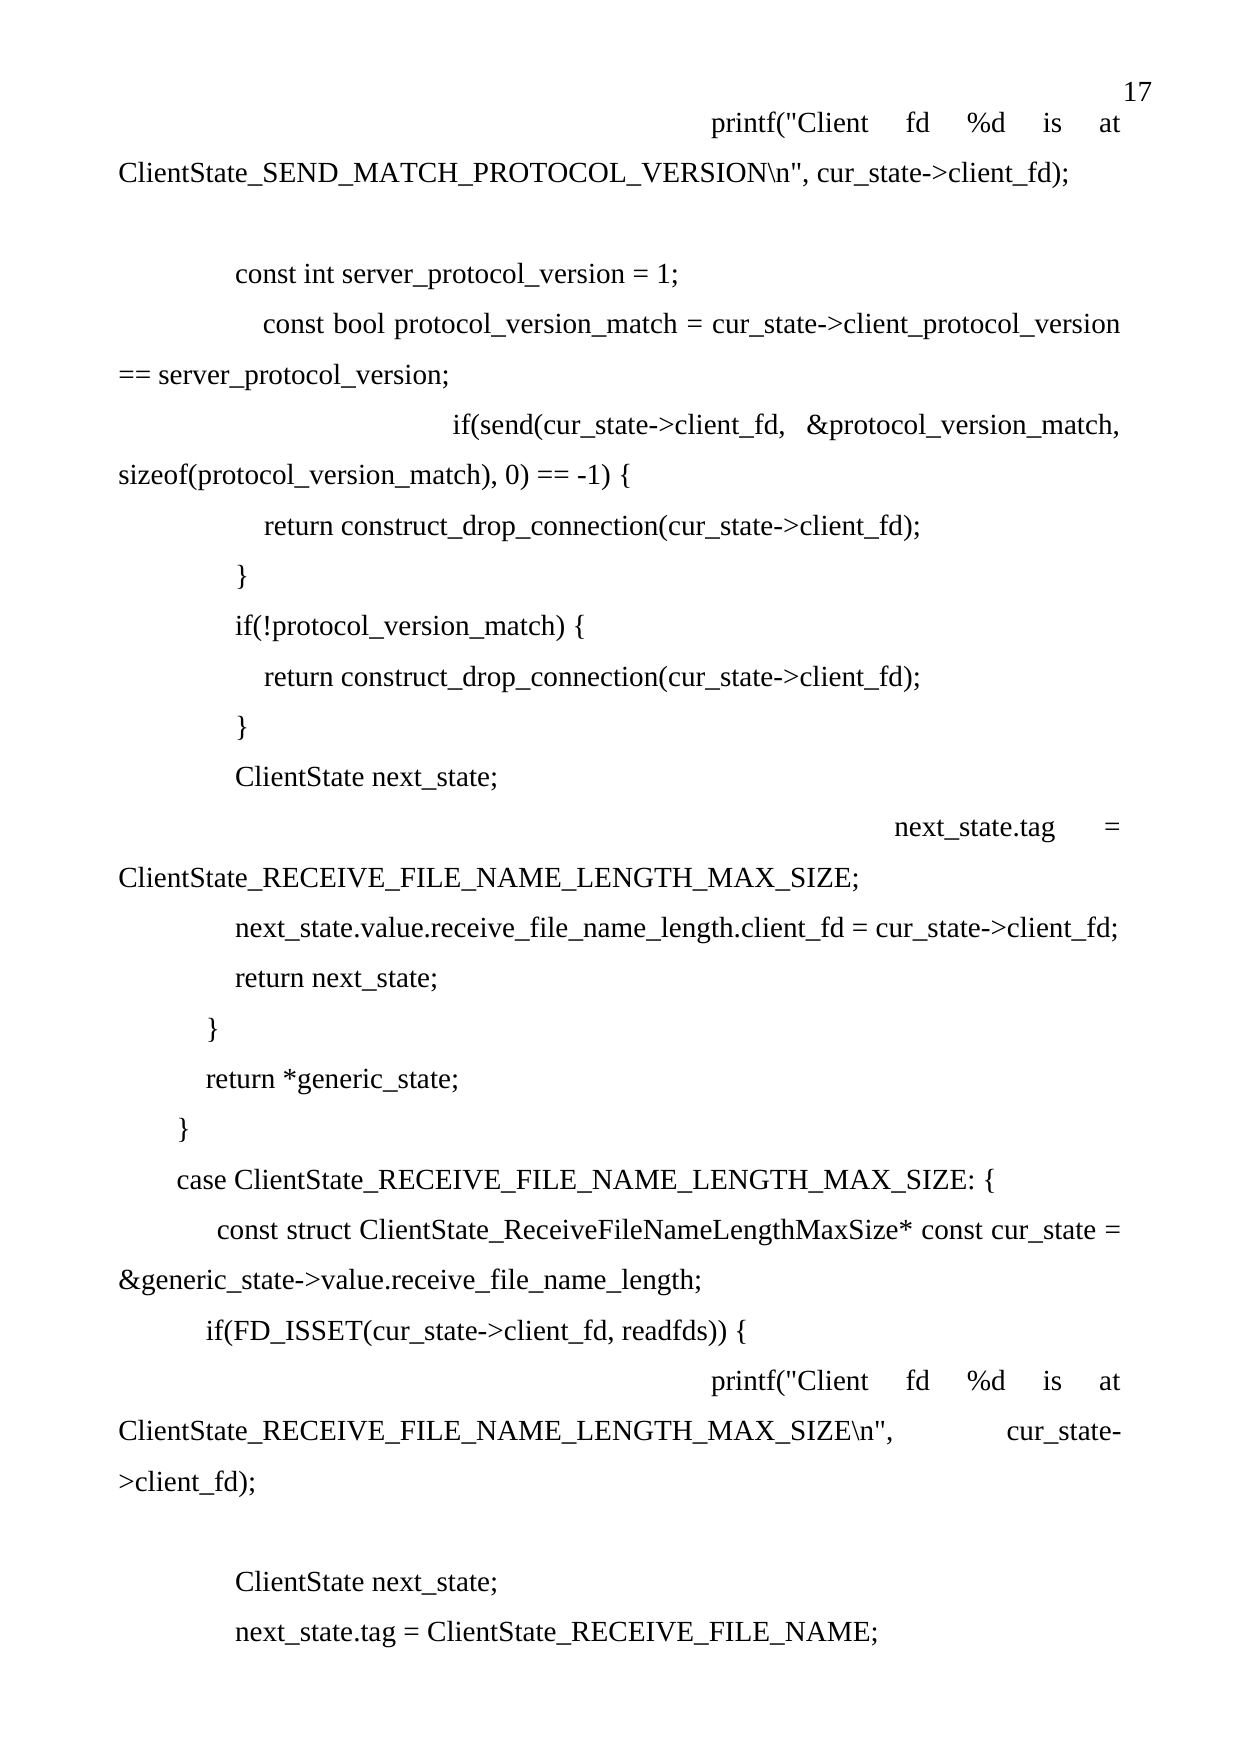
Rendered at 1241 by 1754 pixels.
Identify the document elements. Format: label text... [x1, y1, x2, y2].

text if(send(cur_state->client_fd, &protocol_version_match, sizeof(protocol_version_match), 0) == -1) { [118, 407, 1122, 491]
text return next_state; [118, 961, 1122, 994]
text } [118, 1011, 1122, 1044]
text const struct ClientState_ReceiveFileNameLengthMaxSize* const cur_state = &generic_state->value.receive_file_name_length; [118, 1212, 1122, 1296]
text return construct_drop_connection(cur_state->client_fd); [118, 659, 1122, 692]
text } [118, 1111, 1122, 1145]
text } [118, 709, 1122, 742]
text if(FD_ISSET(cur_state->client_fd, readfds)) { [118, 1313, 1122, 1346]
text next_state.tag = ClientState_RECEIVE_FILE_NAME; [118, 1614, 1122, 1648]
text return construct_drop_connection(cur_state->client_fd); [118, 508, 1122, 541]
text if(!protocol_version_match) { [118, 608, 1122, 642]
text printf("Client fd %d is at ClientState_RECEIVE_FILE_NAME_LENGTH_MAX_SIZE\n", cur_state->client_fd); [118, 1363, 1122, 1497]
text next_state.value.receive_file_name_length.client_fd = cur_state->client_fd; [118, 910, 1122, 944]
text const int server_protocol_version = 1; [118, 256, 1122, 290]
text ClientState next_state; [118, 1564, 1122, 1598]
text printf("Client fd %d is at ClientState_SEND_MATCH_PROTOCOL_VERSION\n", cur_state->client_fd); [118, 105, 1122, 189]
text ClientState next_state; [118, 759, 1122, 793]
text } [118, 558, 1122, 592]
text next_state.tag = ClientState_RECEIVE_FILE_NAME_LENGTH_MAX_SIZE; [118, 809, 1122, 893]
text const bool protocol_version_match = cur_state->client_protocol_version == server_protocol_version; [118, 306, 1122, 390]
text case ClientState_RECEIVE_FILE_NAME_LENGTH_MAX_SIZE: { [118, 1162, 1122, 1195]
text return *generic_state; [118, 1061, 1122, 1095]
